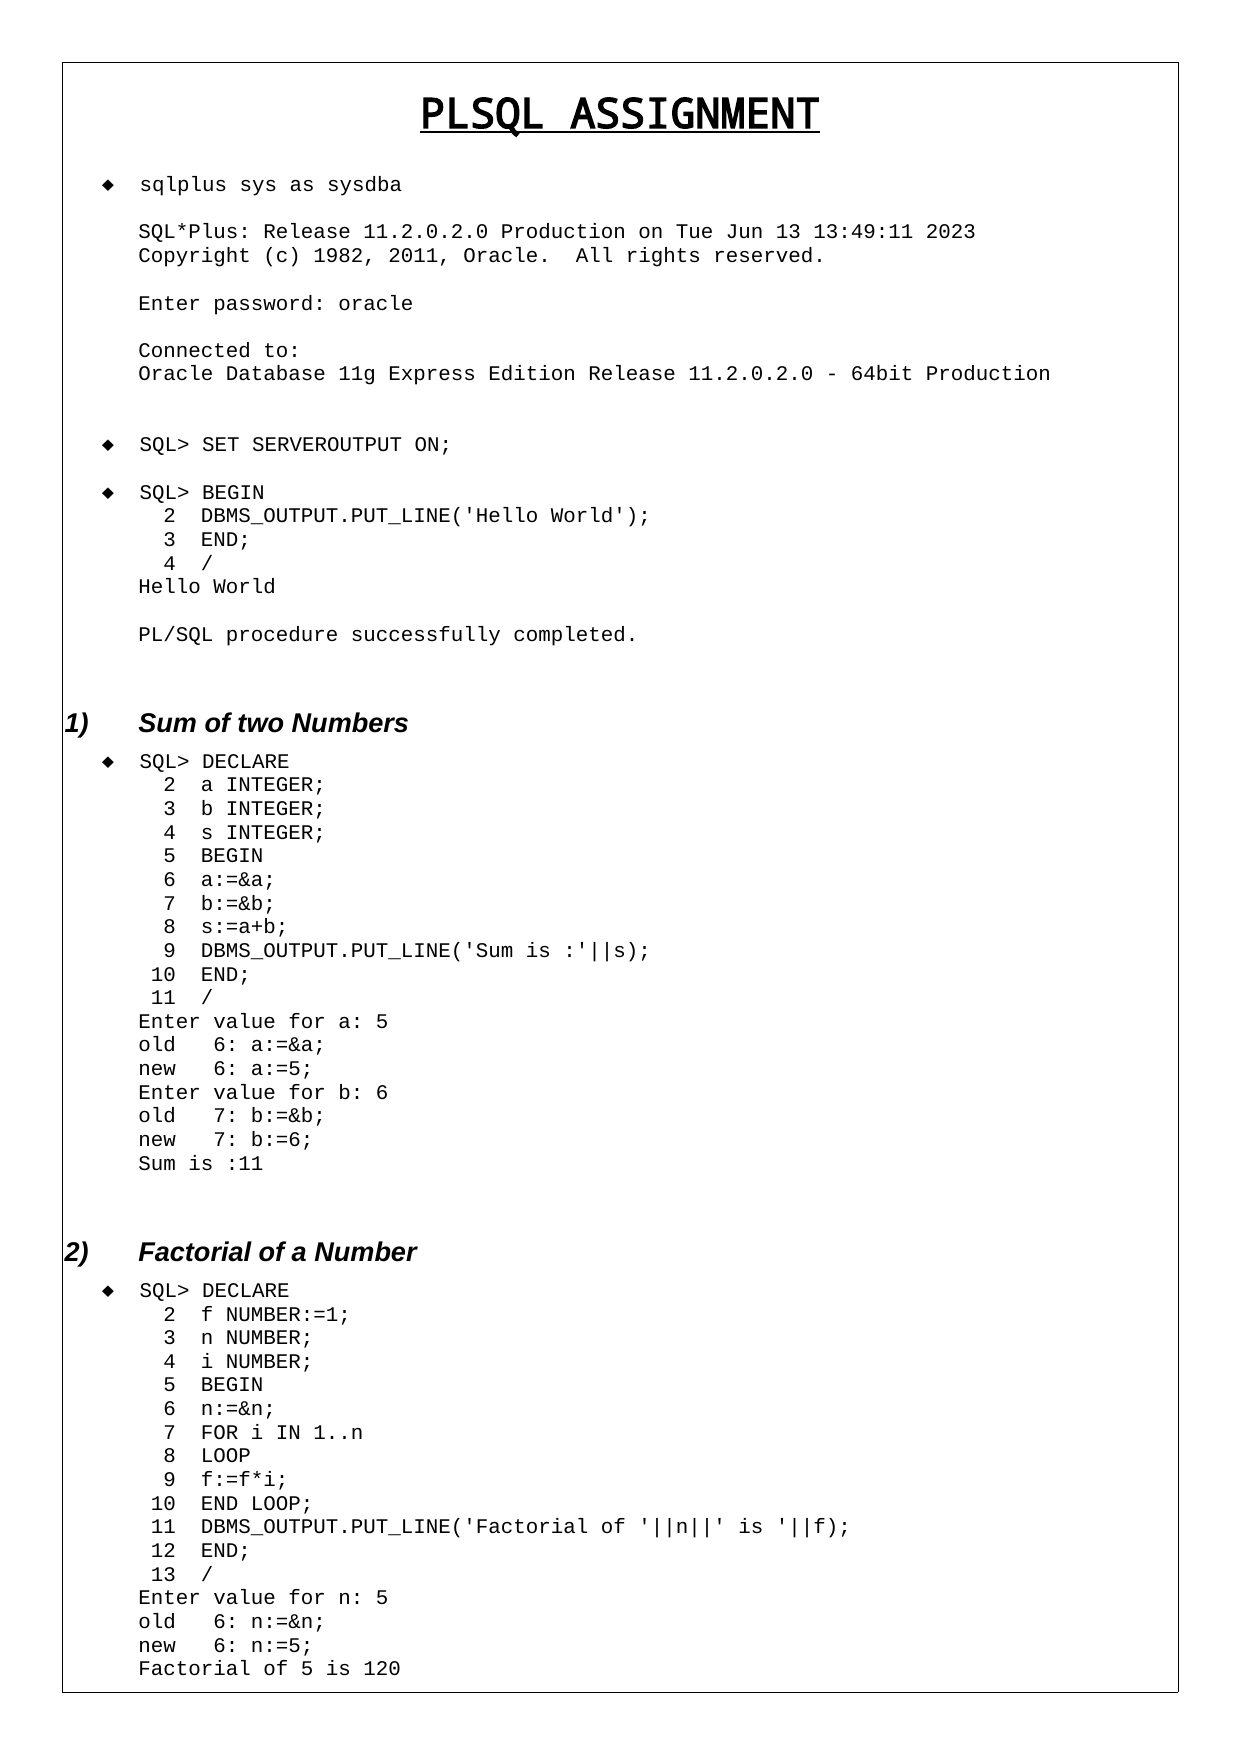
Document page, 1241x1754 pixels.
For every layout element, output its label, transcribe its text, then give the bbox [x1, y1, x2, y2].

text 11 DBMS_OUTPUT.PUT_LINE('Factorial of '||n||' is '||f); [138, 1516, 1176, 1540]
text 8 LOOP [138, 1445, 1176, 1469]
text Enter value for n: 5 [138, 1587, 1176, 1611]
text 4 i NUMBER; [138, 1351, 1176, 1374]
text Oracle Database 11g Express Edition Release 11.2.0.2.0 - 64bit Production [138, 363, 1176, 387]
text PL/SQL procedure successfully completed. [138, 623, 1176, 647]
text new 6: a:=5; [138, 1058, 1176, 1082]
list sqlplus sys as sysdba [102, 174, 1176, 198]
text 6 n:=&n; [138, 1398, 1176, 1422]
text Enter value for a: 5 [138, 1011, 1176, 1034]
text 10 END; [138, 963, 1176, 987]
text 2 f NUMBER:=1; [138, 1303, 1176, 1327]
list SQL> SET SERVEROUTPUT ON; [102, 434, 1176, 458]
subtitle Sum of two Numbers [64, 707, 1176, 738]
text Enter password: oracle [138, 292, 1176, 316]
text 7 b:=&b; [138, 893, 1176, 916]
text 3 b INTEGER; [138, 798, 1176, 822]
text 7 FOR i IN 1..n [138, 1422, 1176, 1445]
list SQL> BEGIN [102, 482, 1176, 505]
text 8 s:=a+b; [138, 916, 1176, 940]
text old 6: a:=&a; [138, 1034, 1176, 1058]
subtitle Factorial of a Number [64, 1236, 1176, 1267]
text 9 f:=f*i; [138, 1469, 1176, 1493]
text Enter value for b: 6 [138, 1082, 1176, 1105]
text old 6: n:=&n; [138, 1611, 1176, 1634]
list SQL> DECLARE [102, 1280, 1176, 1303]
text 13 / [138, 1564, 1176, 1587]
text Sum is :11 [138, 1153, 1176, 1176]
text 12 END; [138, 1540, 1176, 1564]
text Factorial of 5 is 120 [138, 1658, 1176, 1682]
text 5 BEGIN [138, 1374, 1176, 1398]
text 6 a:=&a; [138, 869, 1176, 893]
text SQL*Plus: Release 11.2.0.2.0 Production on Tue Jun 13 13:49:11 2023 [138, 222, 1176, 245]
text 9 DBMS_OUTPUT.PUT_LINE('Sum is :'||s); [138, 940, 1176, 963]
text 4 s INTEGER; [138, 822, 1176, 845]
text 3 END; [138, 529, 1176, 553]
list SQL> DECLARE [102, 751, 1176, 774]
text Hello World [138, 576, 1176, 600]
text 2 DBMS_OUTPUT.PUT_LINE('Hello World'); [138, 505, 1176, 529]
text 3 n NUMBER; [138, 1327, 1176, 1351]
text new 6: n:=5; [138, 1634, 1176, 1658]
text 2 a INTEGER; [138, 774, 1176, 798]
text Copyright (c) 1982, 2011, Oracle. All rights reserved. [138, 245, 1176, 269]
text 10 END LOOP; [138, 1493, 1176, 1516]
subtitle PLSQL ASSIGNMENT [64, 89, 1176, 138]
text Connected to: [138, 340, 1176, 363]
text old 7: b:=&b; [138, 1105, 1176, 1129]
text new 7: b:=6; [138, 1129, 1176, 1153]
text 11 / [138, 987, 1176, 1011]
text 5 BEGIN [138, 845, 1176, 869]
text 4 / [138, 553, 1176, 576]
